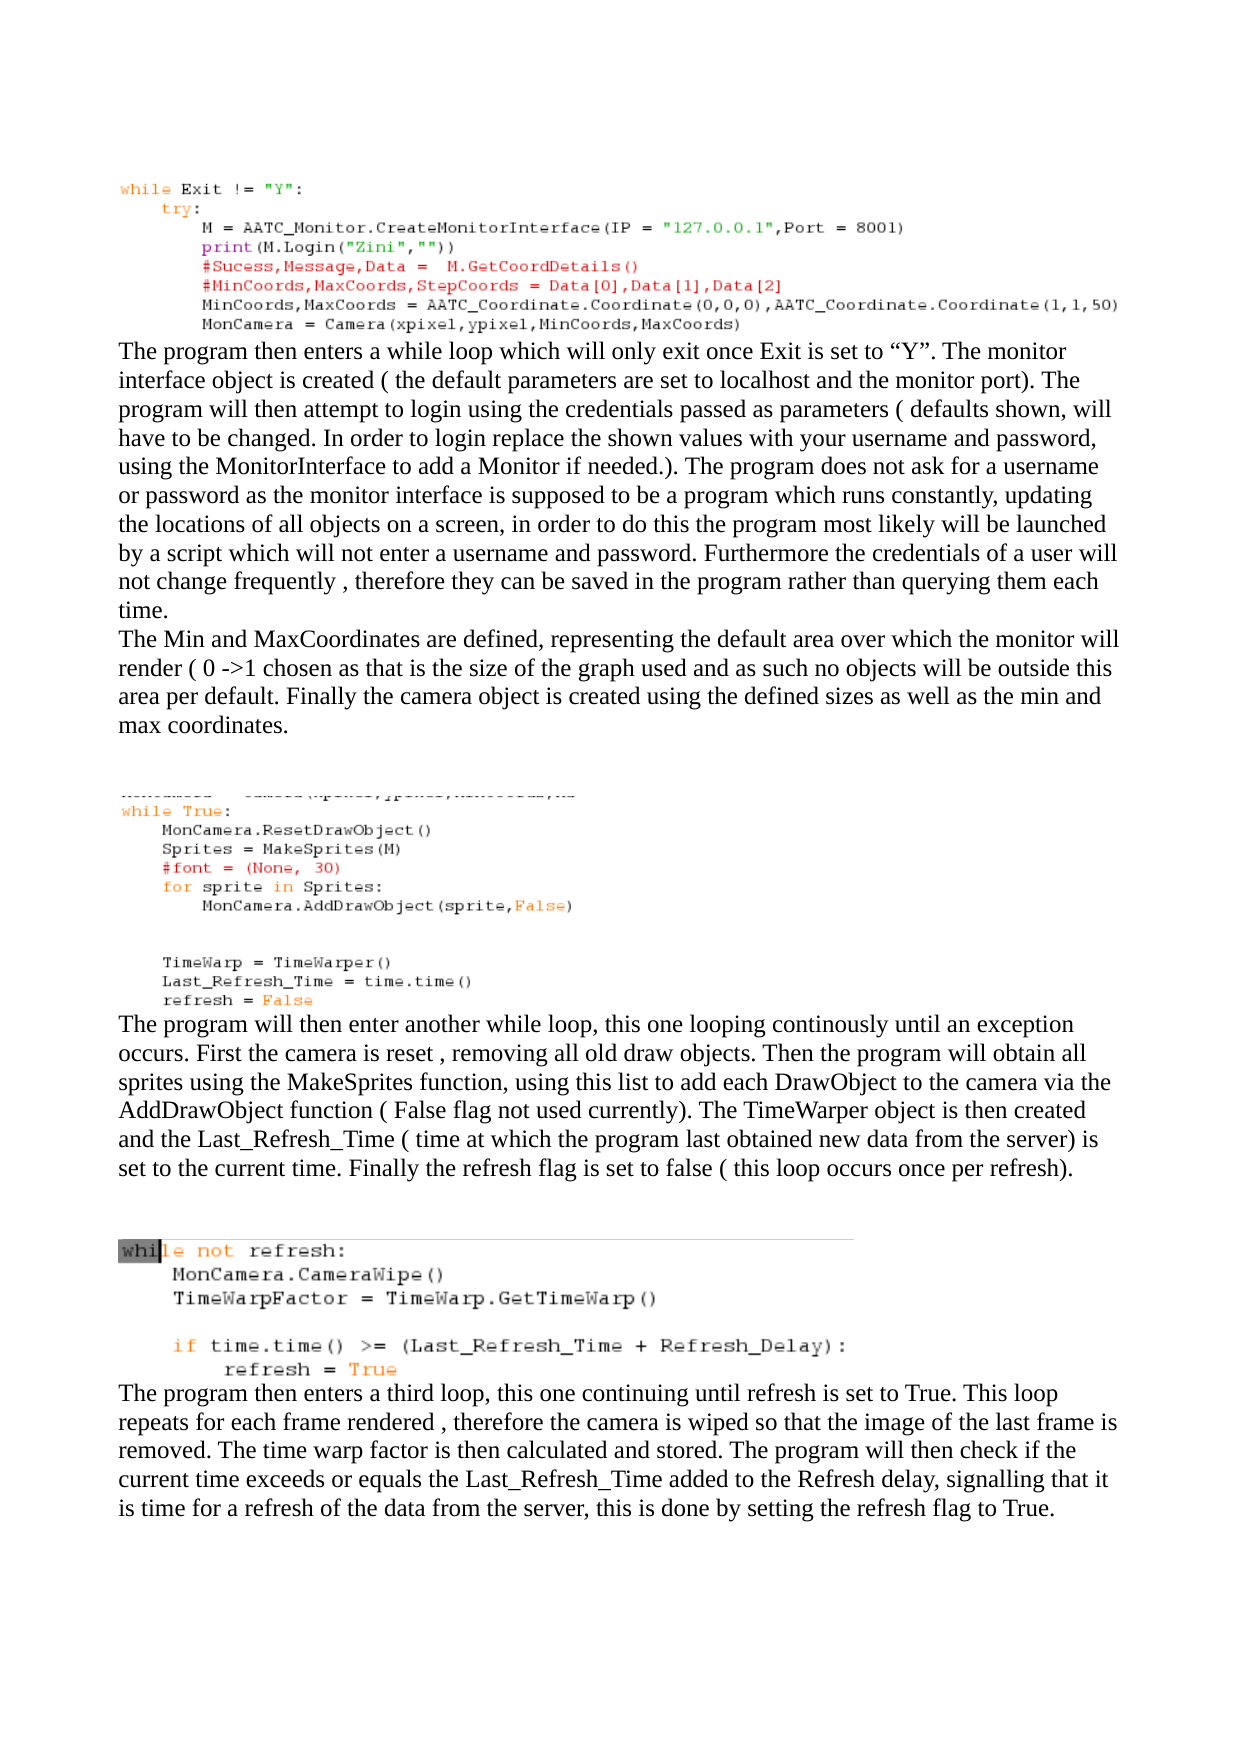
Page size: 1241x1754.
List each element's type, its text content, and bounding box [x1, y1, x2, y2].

picture [118, 175, 1123, 337]
text The Min and MaxCoordinates are defined, representing the default area over which the monitor will render ( 0 ->1 chosen as that is the size of the graph used and as such no objects will be outside this area per default. Finally the camera object is created using the defined sizes as well as the min and max coordinates. [118, 624, 1122, 739]
text The program will then enter another while loop, this one looping continously until an exception occurs. First the camera is reset , removing all old draw objects. Then the program will obtain all sprites using the MakeSprites function, using this list to add each DrawObject to the camera via the AddDrawObject function ( False flag not used currently). The TimeWarper object is then created and the Last_Refresh_Time ( time at which the program last obtained new data from the server) is set to the current time. Finally the refresh flag is set to false ( this loop occurs once per refresh). [118, 796, 1122, 1182]
text The program then enters a while loop which will only exit once Exit is set to “Y”. The monitor interface object is created ( the default parameters are set to localhost and the monitor port). The program will then attempt to login using the credentials passed as parameters ( defaults shown, will have to be changed. In order to login replace the shown values with your username and password, using the MonitorInterface to add a Monitor if needed.). The program does not ask for a username or password as the monitor interface is supposed to be a program which runs constantly, updating the locations of all objects on a screen, in order to do this the program most likely will be launched by a script which will not enter a username and password. Furthermore the credentials of a user will not change frequently , therefore they can be saved in the program rather than querying them each time. [118, 337, 1122, 624]
picture [118, 796, 575, 1009]
picture [118, 1239, 854, 1379]
text The program then enters a third loop, this one continuing until refresh is set to True. This loop repeats for each frame rendered , therefore the camera is wiped so that the image of the last frame is removed. The time warp factor is then calculated and stored. The program will then check if the current time exceeds or equals the Last_Refresh_Time added to the Refresh delay, signalling that it is time for a refresh of the data from the server, this is done by setting the refresh flag to True. [118, 1239, 1122, 1522]
